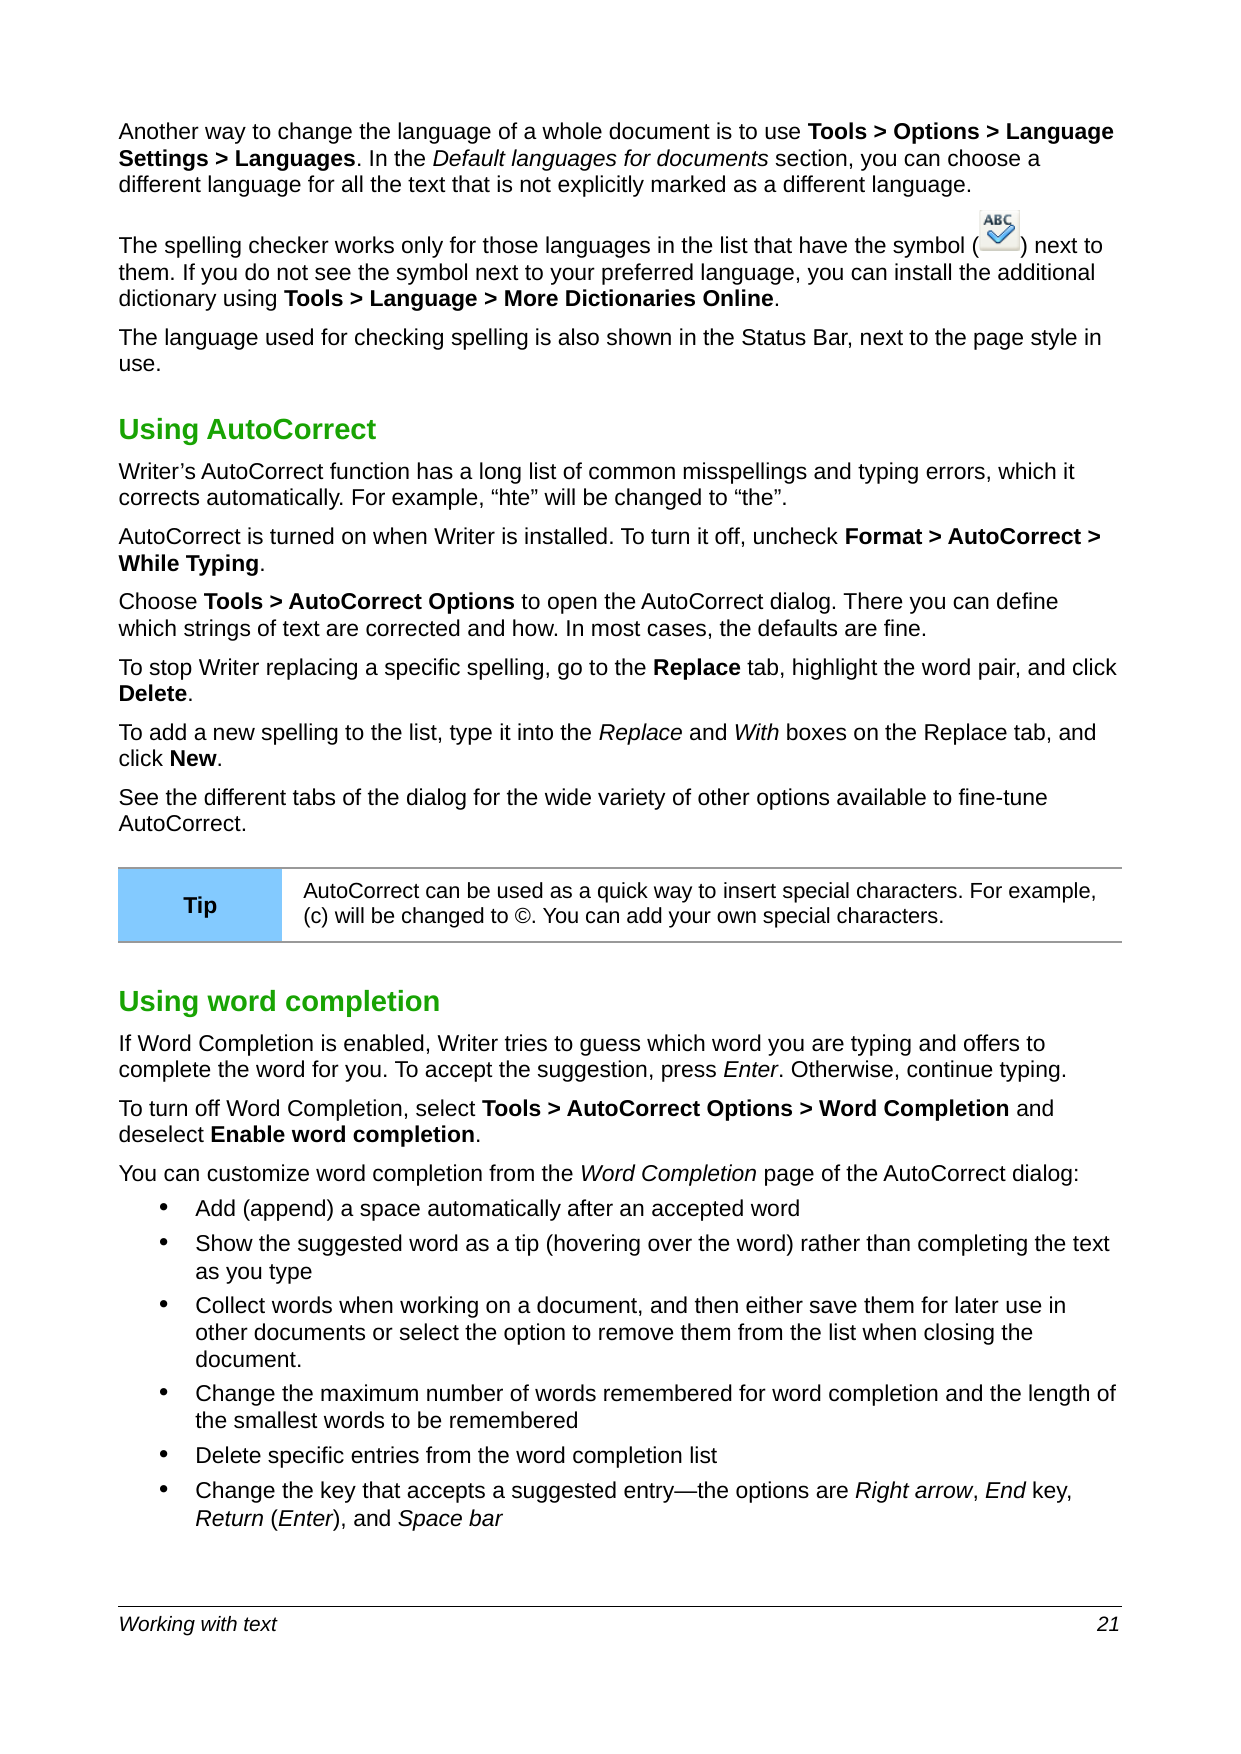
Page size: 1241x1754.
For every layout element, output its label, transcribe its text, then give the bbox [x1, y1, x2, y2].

subtitle Using word completion [118, 984, 1122, 1017]
text To turn off Word Completion, select Tools > AutoCorrect Options > Word Completion and deselect Enable word completion. [118, 1095, 1122, 1148]
text Another way to change the language of a whole document is to use Tools > Options > Language Settings > Languages. In the Default languages for documents section, you can choose a different language for all the text that is not explicitly marked as a different language. [118, 118, 1122, 197]
table_header AutoCorrect can be used as a quick way to insert special characters. For example, (c) will be changed to ©. You can add your own special characters. [282, 869, 1122, 941]
text If Word Completion is enabled, Writer tries to guess which word you are typing and offers to complete the word for you. To accept the suggestion, press Enter. Otherwise, continue typing. [118, 1030, 1122, 1082]
subtitle Using AutoCorrect [118, 412, 1122, 446]
picture [979, 210, 1020, 251]
table_header Tip [118, 869, 282, 941]
list Add (append) a space automatically after an accepted word [156, 1193, 1122, 1222]
list You can customize word completion from the Word Completion page of the AutoCorrect dialog: [118, 1160, 1122, 1187]
text To add a new spelling to the list, type it into the Replace and With boxes on the Replace tab, and click New. [118, 719, 1122, 771]
list Collect words when working on a document, and then either save them for later use in other documents or select the option to remove them from the list when closing the document. [156, 1290, 1122, 1372]
list Change the key that accepts a suggested entry—the options are Right arrow, End key, Return (Enter), and Space bar [156, 1476, 1122, 1531]
text AutoCorrect is turned on when Writer is installed. To turn it off, uncheck Format > AutoCorrect > While Typing. [118, 523, 1122, 576]
text See the different tabs of the dialog for the wide variety of other options available to fine-tune AutoCorrect. [118, 784, 1122, 837]
list Delete specific entries from the word completion list [156, 1440, 1122, 1469]
text The language used for checking spelling is also shown in the Status Bar, next to the page style in use. [118, 324, 1122, 376]
text Choose Tools > AutoCorrect Options to open the AutoCorrect dialog. There you can define which strings of text are corrected and how. In most cases, the defaults are fine. [118, 588, 1122, 641]
text Writer’s AutoCorrect function has a long list of common misspellings and typing errors, which it corrects automatically. For example, “hte” will be changed to “the”. [118, 458, 1122, 511]
list Show the suggested word as a tip (hovering over the word) rather than completing the text as you type [156, 1228, 1122, 1284]
text To stop Writer replacing a specific spelling, go to the Replace tab, highlight the word pair, and click Delete. [118, 653, 1122, 706]
list Change the maximum number of words remembered for word completion and the length of the smallest words to be remembered [156, 1378, 1122, 1434]
text The spelling checker works only for those languages in the list that have the symbol () next to them. If you do not see the symbol next to your preferred language, you can install the additional dictionary using Tools > Language > More Dictionaries Online. [118, 210, 1122, 311]
